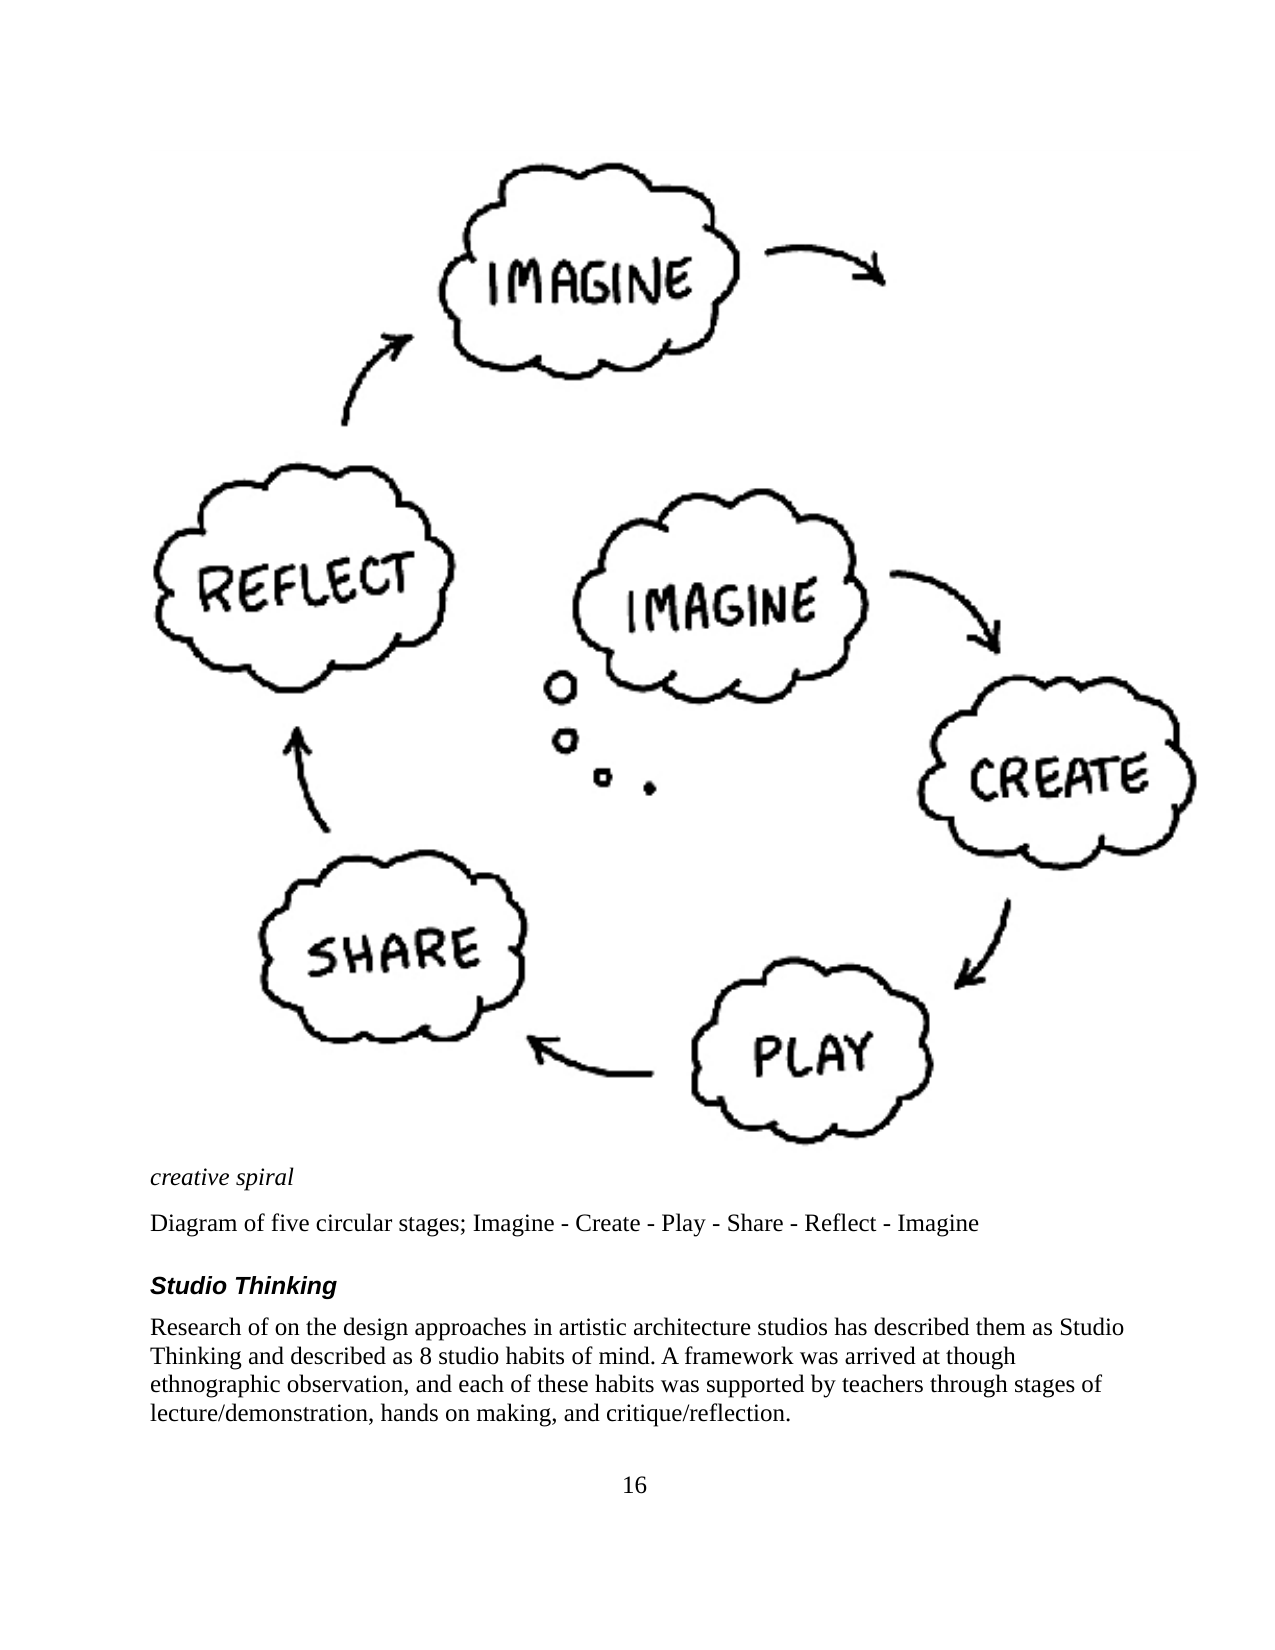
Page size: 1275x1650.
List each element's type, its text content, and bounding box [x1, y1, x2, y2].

text Research of on the design approaches in artistic architecture studios has described them as Studio Thinking and described as 8 studio habits of mind. A framework was arrived at though ethnographic observation, and each of these habits was supported by teachers through stages of lecture/demonstration, hands on making, and critique/reflection. [150, 1312, 1125, 1427]
picture [150, 150, 1200, 1157]
text Diagram of five circular stages; Imagine - Create - Play - Share - Reflect - Imagine [150, 1208, 1125, 1237]
subtitle Studio Thinking [150, 1271, 1125, 1299]
text creative spiral [150, 1157, 1125, 1190]
